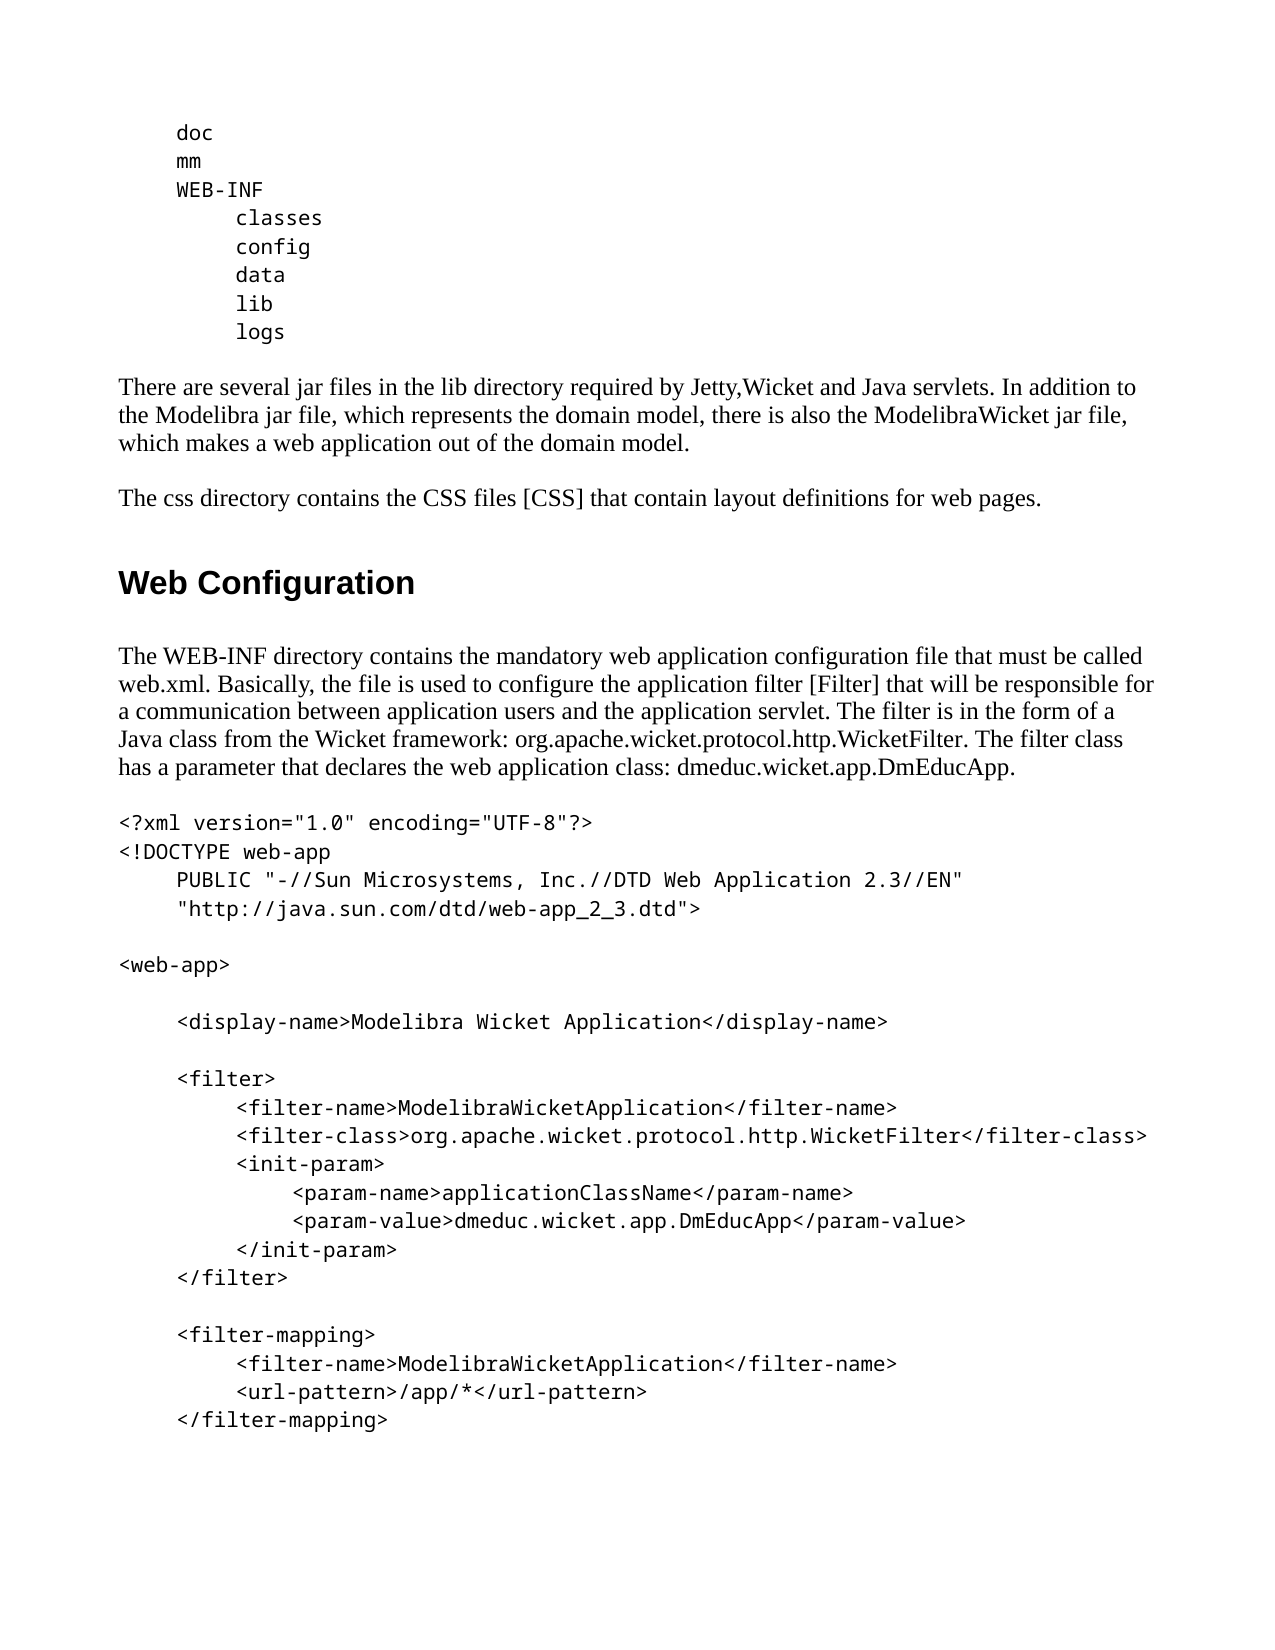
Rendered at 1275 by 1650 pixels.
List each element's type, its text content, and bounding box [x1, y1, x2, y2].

text mm [118, 147, 1157, 175]
text PUBLIC "-//Sun Microsystems, Inc.//DTD Web Application 2.3//EN" [118, 865, 1157, 894]
text <filter> [118, 1064, 1157, 1093]
text classes [118, 203, 1157, 232]
text config [118, 232, 1157, 260]
text WEB-INF [118, 175, 1157, 203]
text "http://java.sun.com/dtd/web-app_2_3.dtd"> [118, 894, 1157, 922]
text logs [118, 317, 1157, 346]
text <init-param> [118, 1149, 1157, 1178]
text </init-param> [118, 1235, 1157, 1263]
text <?xml version="1.0" encoding="UTF-8"?> [118, 808, 1157, 837]
text lib [118, 289, 1157, 317]
text <param-name>applicationClassName</param-name> [118, 1178, 1157, 1206]
text doc [118, 118, 1157, 147]
text <display-name>Modelibra Wicket Application</display-name> [118, 1007, 1157, 1036]
text <filter-class>org.apache.wicket.protocol.http.WicketFilter</filter-class> [118, 1121, 1157, 1149]
text <web-app> [118, 951, 1157, 979]
text <url-pattern>/app/*</url-pattern> [118, 1377, 1157, 1406]
text <!DOCTYPE web-app [118, 837, 1157, 865]
subtitle Web Configuration [118, 564, 1157, 602]
text The css directory contains the CSS files [CSS] that contain layout definitions for web pages. [118, 484, 1157, 512]
text </filter-mapping> [118, 1406, 1157, 1434]
text <filter-mapping> [118, 1320, 1157, 1349]
text </filter> [118, 1263, 1157, 1292]
text There are several jar files in the lib directory required by Jetty,Wicket and Java servlets. In addition to the Modelibra jar file, which represents the domain model, there is also the ModelibraWicket jar file, which makes a web application out of the domain model. [118, 373, 1157, 456]
text <filter-name>ModelibraWicketApplication</filter-name> [118, 1349, 1157, 1377]
text data [118, 260, 1157, 289]
text The WEB-INF directory contains the mandatory web application configuration file that must be called web.xml. Basically, the file is used to configure the application filter [Filter] that will be responsible for a communication between application users and the application servlet. The filter is in the form of a Java class from the Wicket framework: org.apache.wicket.protocol.http.WicketFilter. The filter class has a parameter that declares the web application class: dmeduc.wicket.app.DmEducApp. [118, 642, 1157, 781]
text <filter-name>ModelibraWicketApplication</filter-name> [118, 1093, 1157, 1121]
text <param-value>dmeduc.wicket.app.DmEducApp</param-value> [118, 1206, 1157, 1235]
